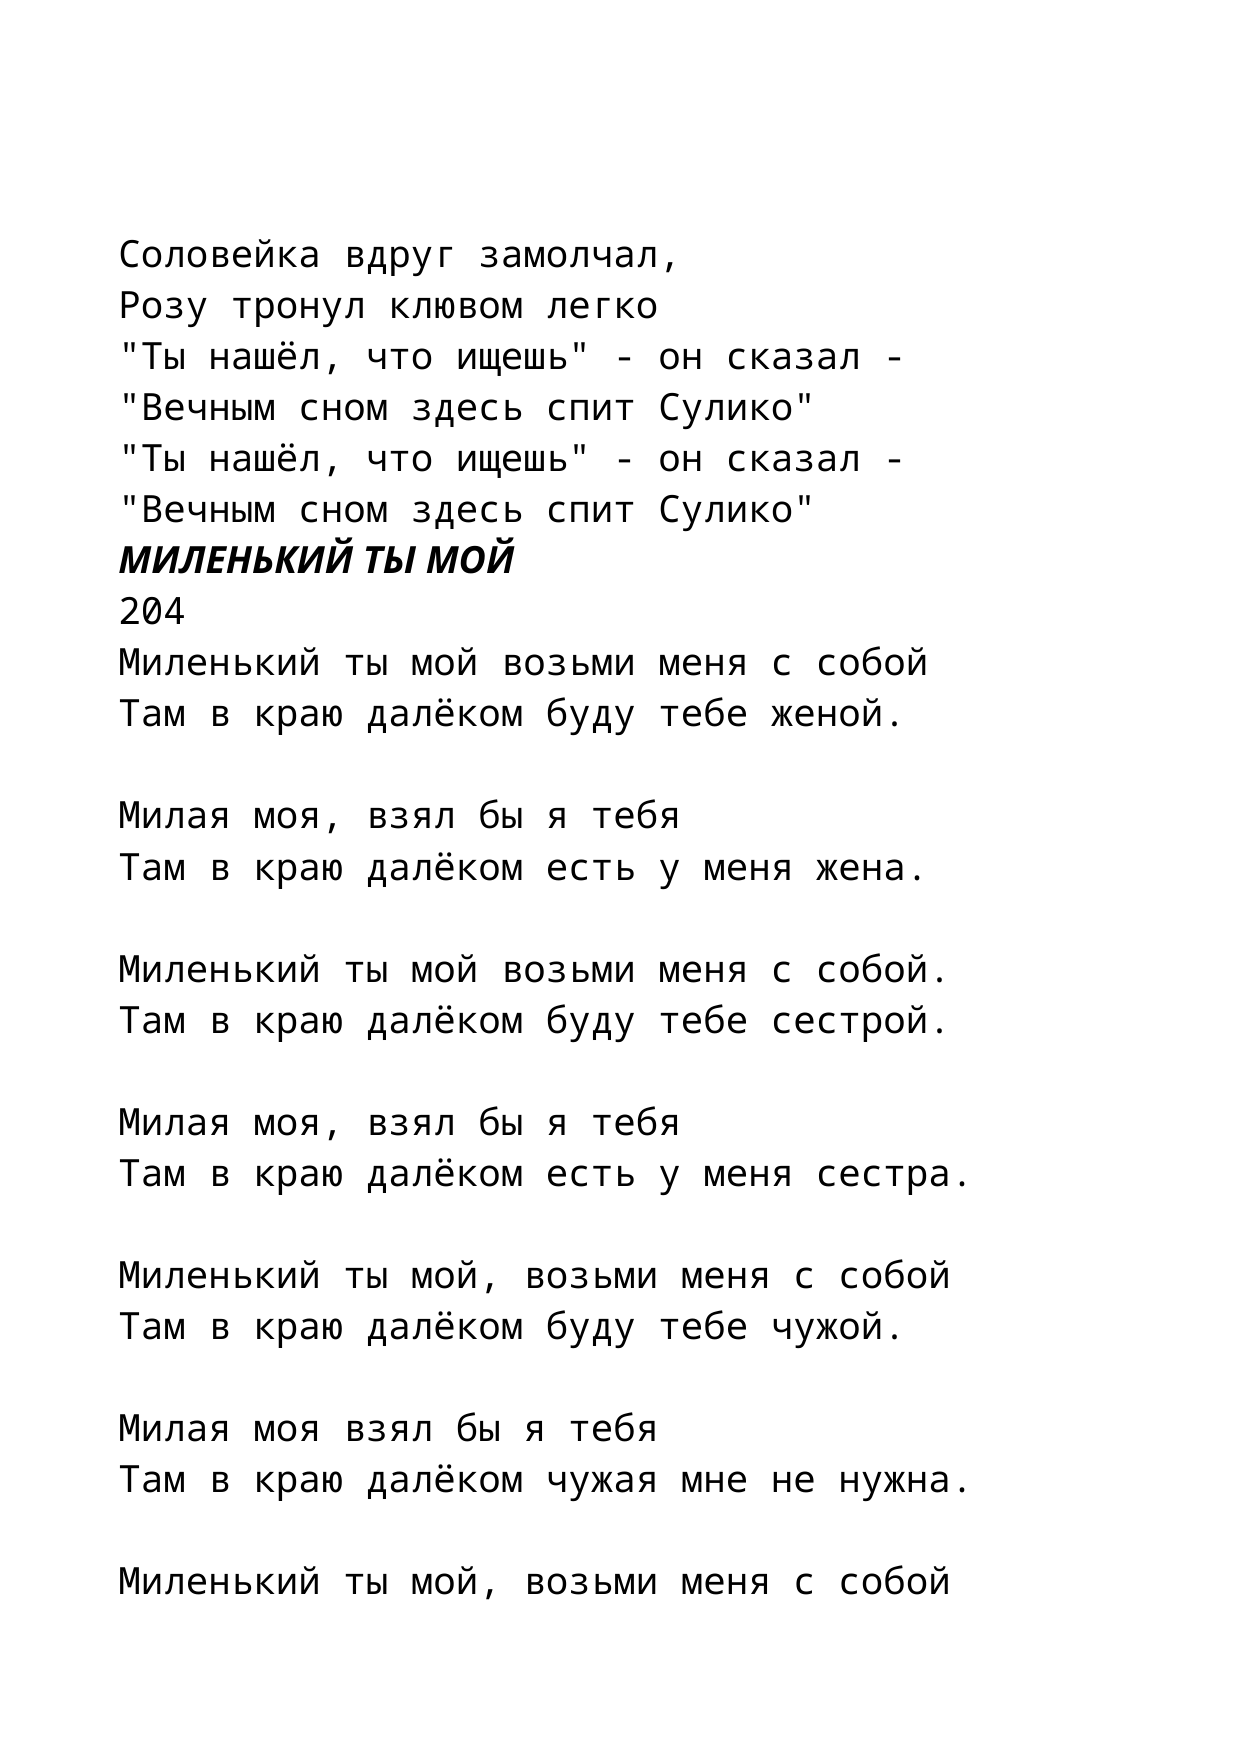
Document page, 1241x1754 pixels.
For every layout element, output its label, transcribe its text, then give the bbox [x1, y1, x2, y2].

text Там в краю далёком чужая мне не нужна. [118, 1452, 1122, 1503]
text "Ты нашёл, что ищешь" - он сказал - [118, 329, 1122, 381]
text Там в краю далёком есть у меня жена. [118, 840, 1122, 891]
text "Вечным сном здесь спит Сулико" [118, 381, 1122, 432]
text Там в краю далёком буду тебе чужой. [118, 1299, 1122, 1350]
text Милая моя взял бы я тебя [118, 1401, 1122, 1452]
subtitle МИЛЕНЬКИЙ ТЫ МОЙ [118, 534, 1122, 585]
text "Вечным сном здесь спит Сулико" [118, 483, 1122, 534]
text Миленький ты мой, возьми меня с собой [118, 1554, 1122, 1606]
text Миленький ты мой возьми меня с собой [118, 636, 1122, 687]
text Розу тронул клювом легко [118, 278, 1122, 329]
text Там в краю далёком буду тебе сестрой. [118, 993, 1122, 1044]
text Милая моя, взял бы я тебя [118, 789, 1122, 840]
text "Ты нашёл, что ищешь" - он сказал - [118, 432, 1122, 483]
text Соловейка вдруг замолчал, [118, 227, 1122, 278]
text Миленький ты мой, возьми меня с собой [118, 1248, 1122, 1299]
text Миленький ты мой возьми меня с собой. [118, 942, 1122, 993]
text 204 [118, 585, 1122, 636]
text Там в краю далёком буду тебе женой. [118, 687, 1122, 738]
text Милая моя, взял бы я тебя [118, 1095, 1122, 1146]
text Там в краю далёком есть у меня сестра. [118, 1146, 1122, 1197]
